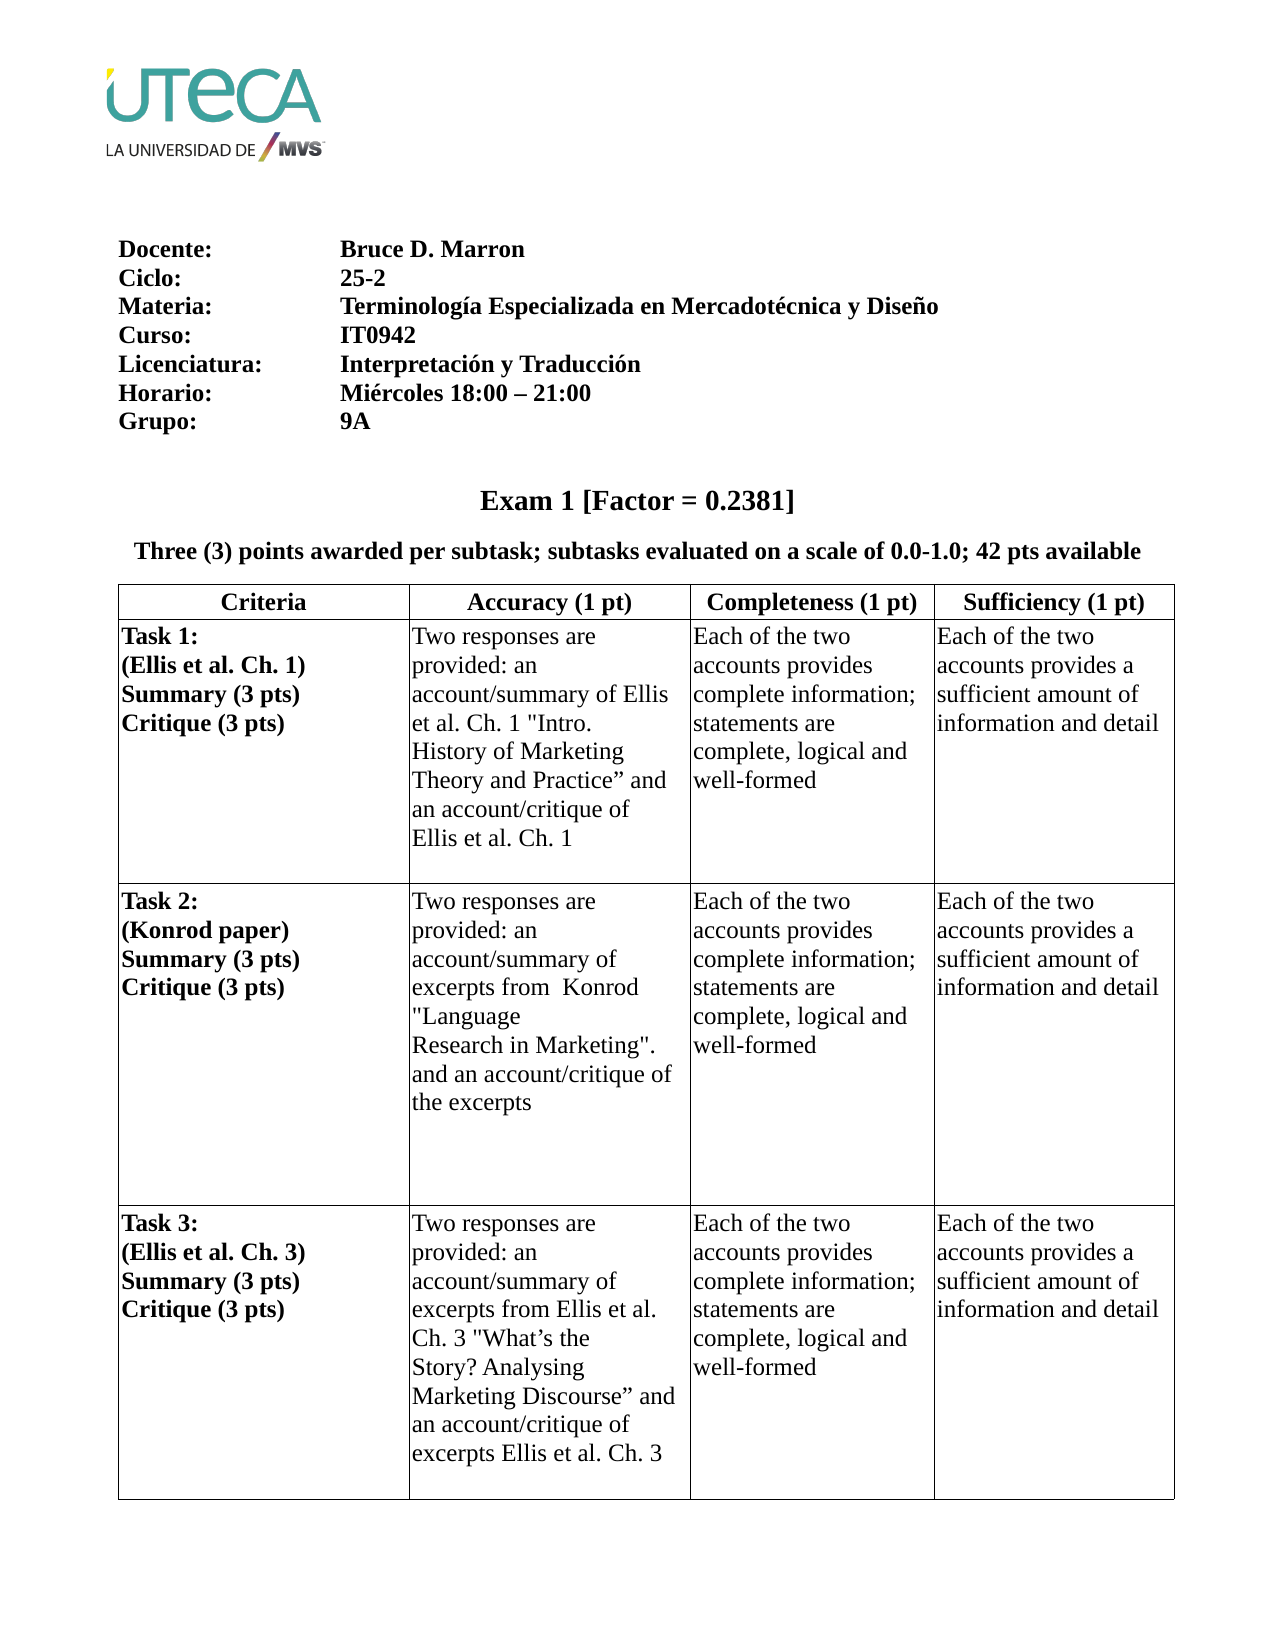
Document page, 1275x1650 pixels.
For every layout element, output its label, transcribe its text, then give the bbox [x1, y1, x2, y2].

picture [104, 64, 328, 166]
table_cell Each of the two accounts provides a sufficient amount of information and detail [935, 620, 1174, 883]
text Licenciatura: Interpretación y Traducción [118, 349, 1157, 378]
text Curso: IT0942 [118, 320, 1157, 349]
text Three (3) points awarded per subtask; subtasks evaluated on a scale of 0.0-1.0; 42 pts available [118, 536, 1157, 565]
table_cell Each of the two accounts provides a sufficient amount of information and detail [935, 1206, 1174, 1499]
table_cell Each of the two accounts provides complete information; statements are complete, logical and well-formed [691, 884, 934, 1205]
table_cell Each of the two accounts provides a sufficient amount of information and detail [935, 884, 1174, 1205]
table_header Criteria [119, 585, 409, 618]
table_cell Each of the two accounts provides complete information; statements are complete, logical and well-formed [691, 620, 934, 883]
table_cell Task 1: (Ellis et al. Ch. 1) Summary (3 pts) Critique (3 pts) [119, 620, 409, 883]
text Grupo: 9A [118, 406, 1157, 435]
table_cell Each of the two accounts provides complete information; statements are complete, logical and well-formed [691, 1206, 934, 1499]
table_header Accuracy (1 pt) [410, 585, 690, 618]
table_header Completeness (1 pt) [691, 585, 934, 618]
table_cell Two responses are provided: an account/summary of Ellis et al. Ch. 1 "Intro. History of Marketing Theory and Practice” and an account/critique of Ellis et al. Ch. 1 [410, 620, 690, 883]
table_cell Two responses are provided: an account/summary of excerpts from Ellis et al. Ch. 3 "What’s the Story? Analysing Marketing Discourse” and an account/critique of excerpts Ellis et al. Ch. 3 [410, 1206, 690, 1499]
text Ciclo: 25-2 [118, 263, 1157, 291]
table_cell Task 2: (Konrod paper) Summary (3 pts) Critique (3 pts) [119, 884, 409, 1205]
text Exam 1 [Factor = 0.2381] [118, 483, 1157, 517]
text Horario: Miércoles 18:00 – 21:00 [118, 378, 1157, 406]
table_header Sufficiency (1 pt) [935, 585, 1174, 618]
table_cell Two responses are provided: an account/summary of excerpts from Konrod "Language Research in Marketing". and an account/critique of the excerpts [410, 884, 690, 1205]
table_cell Task 3: (Ellis et al. Ch. 3) Summary (3 pts) Critique (3 pts) [119, 1206, 409, 1499]
text Docente: Bruce D. Marron [118, 234, 1157, 263]
text Materia: Terminología Especializada en Mercadotécnica y Diseño [118, 291, 1157, 320]
